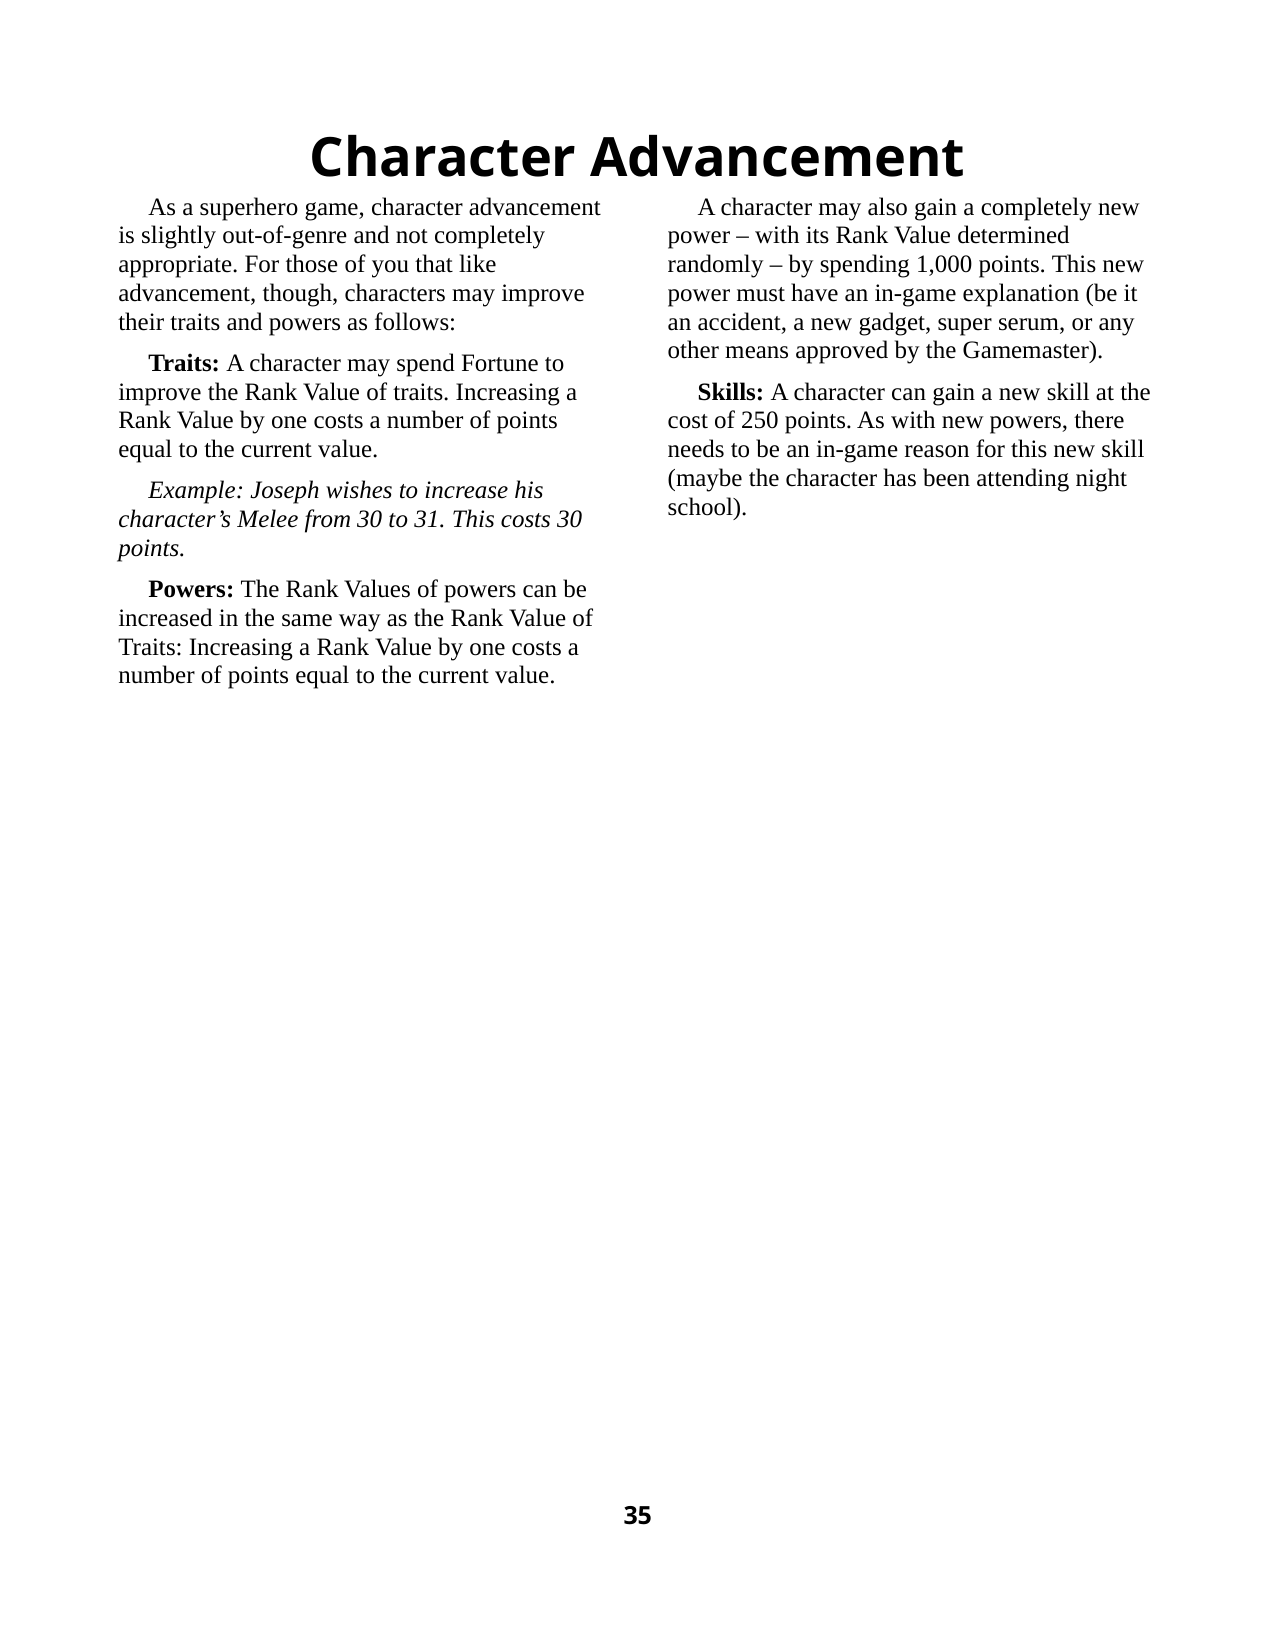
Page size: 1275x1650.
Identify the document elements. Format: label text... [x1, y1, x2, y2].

text Powers: The Rank Values of powers can be increased in the same way as the Rank Value of Traits: Increasing a Rank Value by one costs a number of points equal to the current value. [118, 574, 607, 689]
text A character may also gain a completely new power – with its Rank Value determined randomly – by spending 1,000 points. This new power must have an in-game explanation (be it an accident, a new gadget, super serum, or any other means approved by the Gamemaster). [667, 192, 1157, 364]
text Skills: A character can gain a new skill at the cost of 250 points. As with new powers, there needs to be an in-game reason for this new skill (maybe the character has been attending night school). [667, 377, 1157, 521]
text As a superhero game, character advancement is slightly out-of-genre and not completely appropriate. For those of you that like advancement, though, characters may improve their traits and powers as follows: [118, 192, 607, 336]
subtitle Character Advancement [118, 118, 1157, 192]
text Example: Joseph wishes to increase his character’s Melee from 30 to 31. This costs 30 points. [118, 476, 607, 562]
text Traits: A character may spend Fortune to improve the Rank Value of traits. Increasing a Rank Value by one costs a number of points equal to the current value. [118, 348, 607, 463]
